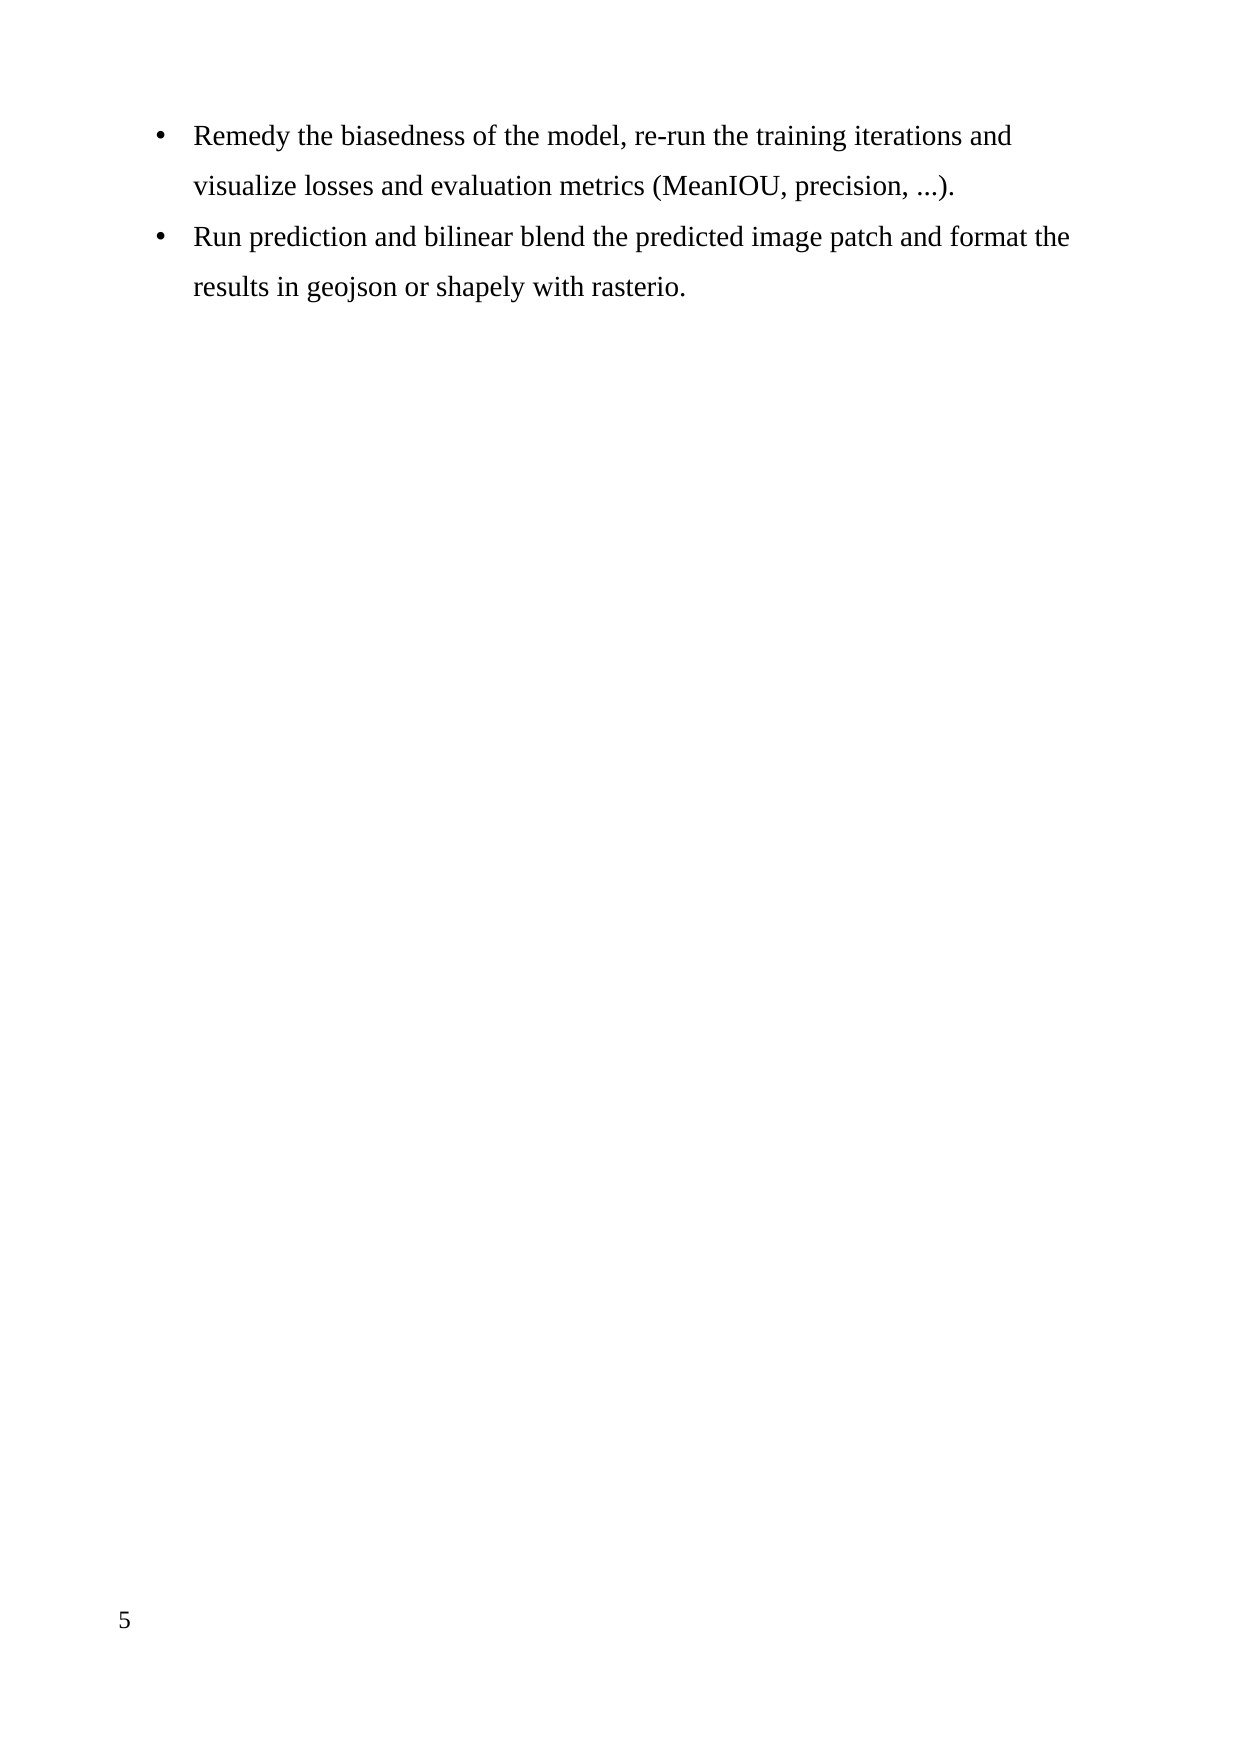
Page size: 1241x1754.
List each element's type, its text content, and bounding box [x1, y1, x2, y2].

list Run prediction and bilinear blend the predicted image patch and format the results in geojson or shapely with rasterio. [156, 219, 1122, 303]
list Remedy the biasedness of the model, re-run the training iterations and visualize losses and evaluation metrics (MeanIOU, precision, ...). [156, 118, 1122, 202]
